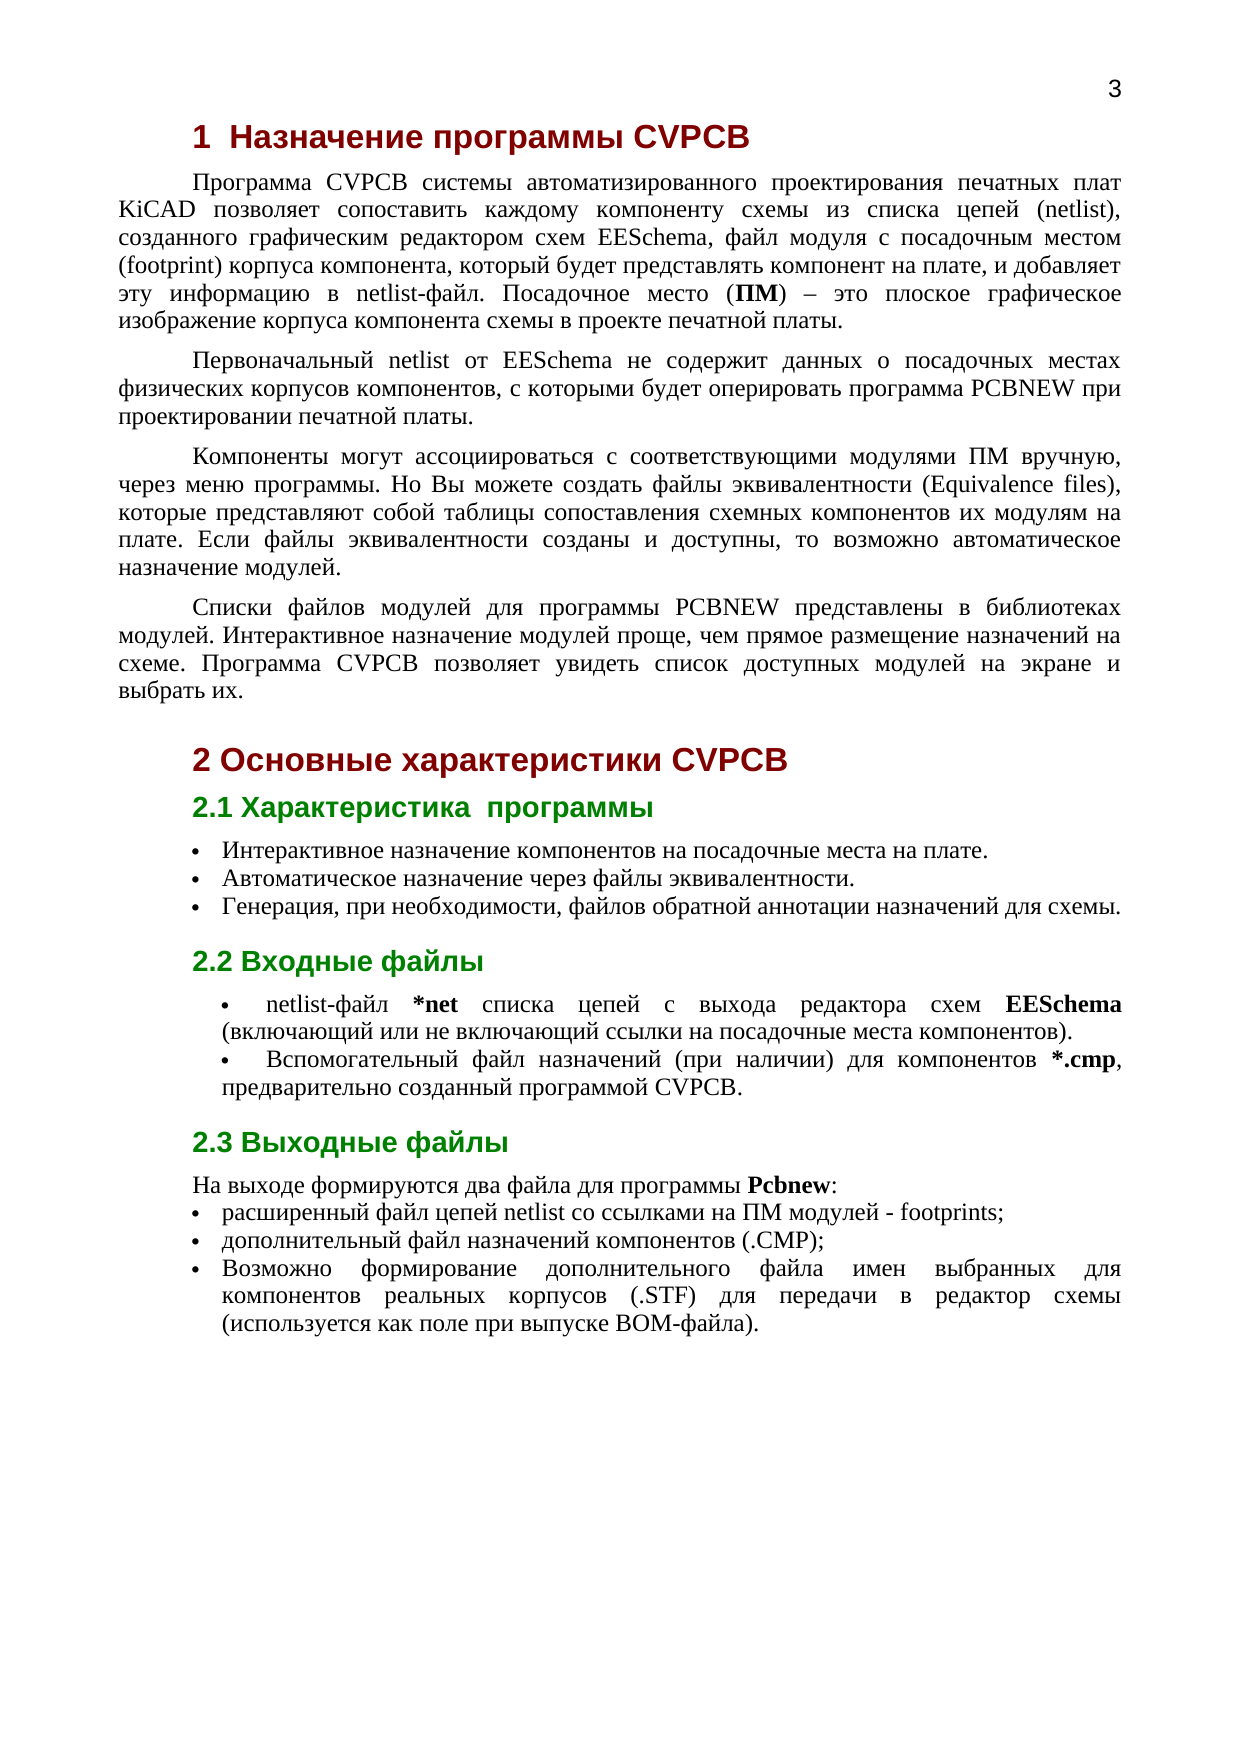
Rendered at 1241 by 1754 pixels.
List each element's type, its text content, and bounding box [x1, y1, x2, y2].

list расширенный файл цепей netlist со ссылками на ПМ модулей - footprints; [192, 1198, 1122, 1226]
subtitle 2 Основные характеристики CVPCB [192, 742, 1122, 779]
text Списки файлов модулей для программы PCBNEW представлены в библиотеках модулей. Интерактивное назначение модулей проще, чем прямое размещение назначений на схеме. Программа CVPCB позволяет увидеть список доступных модулей на экране и выбрать их. [118, 593, 1122, 704]
list Автоматическое назначение через файлы эквивалентности. [192, 864, 1122, 892]
subtitle 2.2 Входные файлы [192, 945, 1122, 977]
list Интерактивное назначение компонентов на посадочные места на плате. [192, 837, 1122, 864]
text Программа CVPCB системы автоматизированного проектирования печатных плат KiCAD позволяет сопоставить каждому компоненту схемы из списка цепей (netlist), созданного графическим редактором схем EESchema, файл модуля с посадочным местом (footprint) корпуса компонента, который будет представлять компонент на плате, и добавляет эту информацию в netlist-файл. Посадочное место (ПМ) – это плоское графическое изображение корпуса компонента схемы в проекте печатной платы. [118, 168, 1122, 334]
text Компоненты могут ассоциироваться с соответствующими модулями ПМ вручную, через меню программы. Но Вы можете создать файлы эквивалентности (Equivalence files), которые представляют собой таблицы сопоставления схемных компонентов их модулям на плате. Если файлы эквивалентности созданы и доступны, то возможно автоматическое назначение модулей. [118, 442, 1122, 581]
list netlist-файл *net списка цепей с выхода редактора схем EESchema (включающий или не включающий ссылки на посадочные места компонентов). [222, 990, 1122, 1045]
text Первоначальный netlist от EESchema не содержит данных о посадочных местах физических корпусов компонентов, c которыми будет оперировать программа PCBNEW при проектировании печатной платы. [118, 347, 1122, 430]
subtitle 2.1 Характеристика программы [192, 791, 1122, 824]
list Возможно формирование дополнительного файла имен выбранных для компонентов реальных корпусов (.STF) для передачи в редактор схемы (используется как поле при выпуске BOM-файла). [192, 1254, 1122, 1337]
subtitle 1 Назначение программы CVPCB [192, 118, 1122, 155]
list дополнительный файл назначений компонентов (.CMP); [192, 1226, 1122, 1254]
list Генерация, при необходимости, файлов обратной аннотации назначений для схемы. [192, 892, 1122, 920]
subtitle 2.3 Выходные файлы [192, 1126, 1122, 1158]
text На выходе формируются два файла для программы Pcbnew: [118, 1171, 1122, 1198]
list Вспомогательный файл назначений (при наличии) для компонентов *.cmp, предварительно созданный программой CVPCB. [222, 1045, 1122, 1101]
